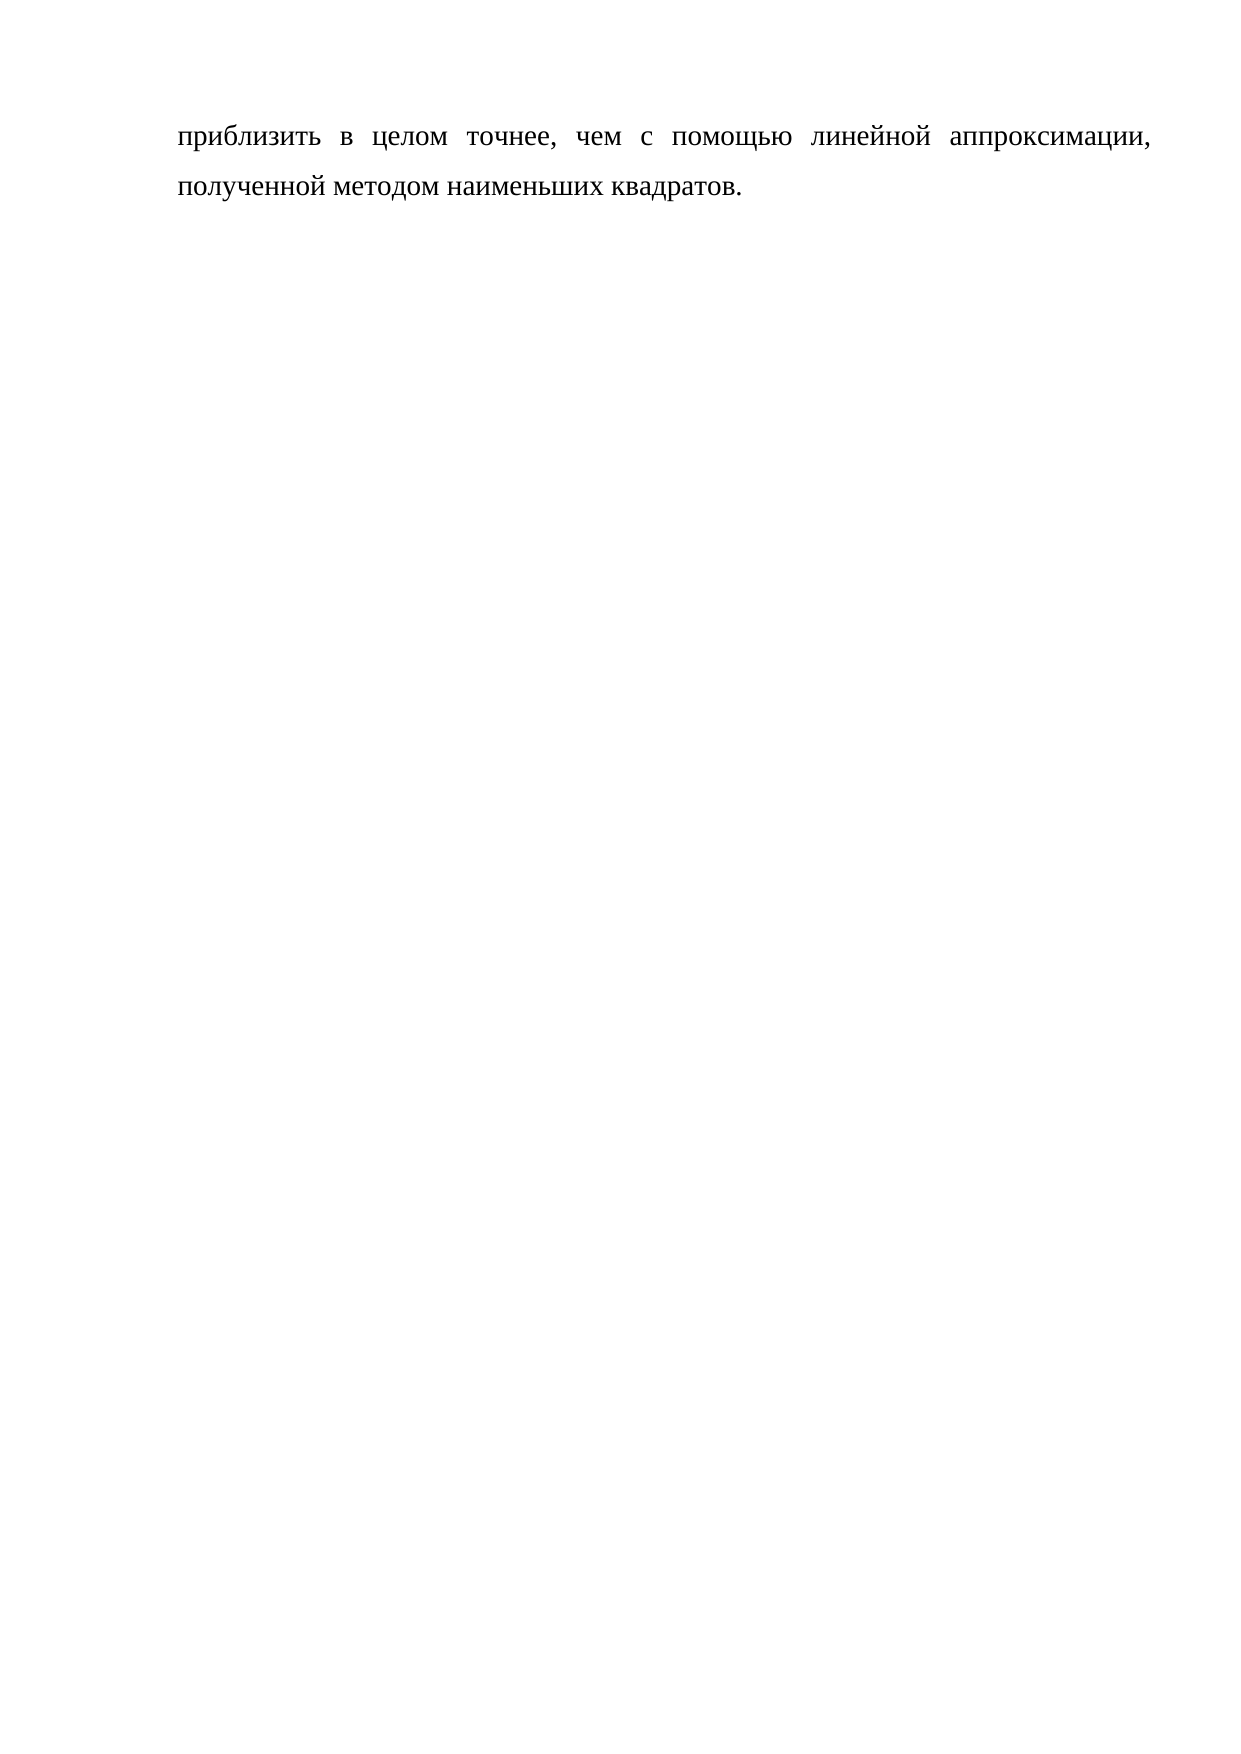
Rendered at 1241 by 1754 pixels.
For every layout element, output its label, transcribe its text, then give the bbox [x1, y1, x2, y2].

text приблизить в целом точнее, чем с помощью линейной аппроксимации, полученной методом наименьших квадратов. [177, 118, 1152, 202]
